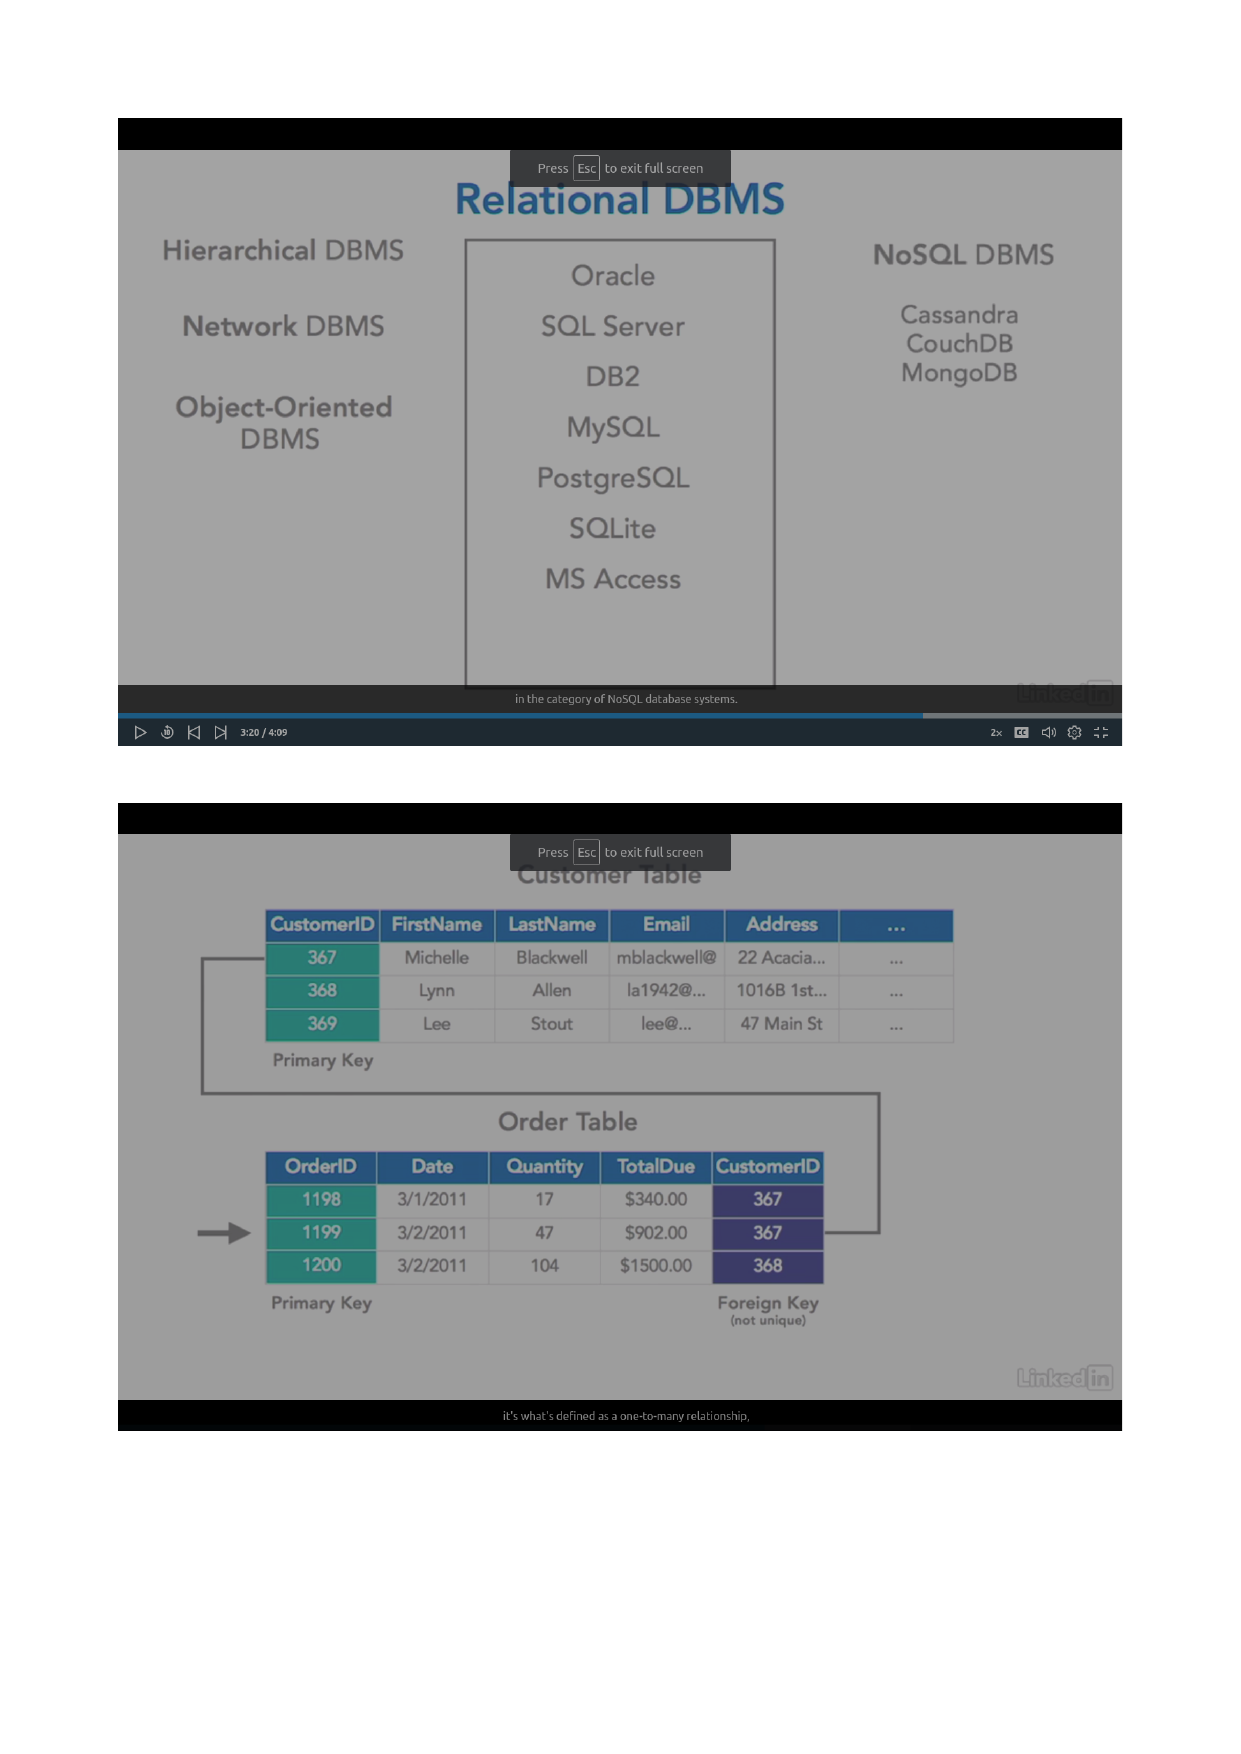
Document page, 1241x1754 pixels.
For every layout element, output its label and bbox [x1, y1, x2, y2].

picture [118, 118, 1123, 746]
picture [118, 803, 1123, 1431]
